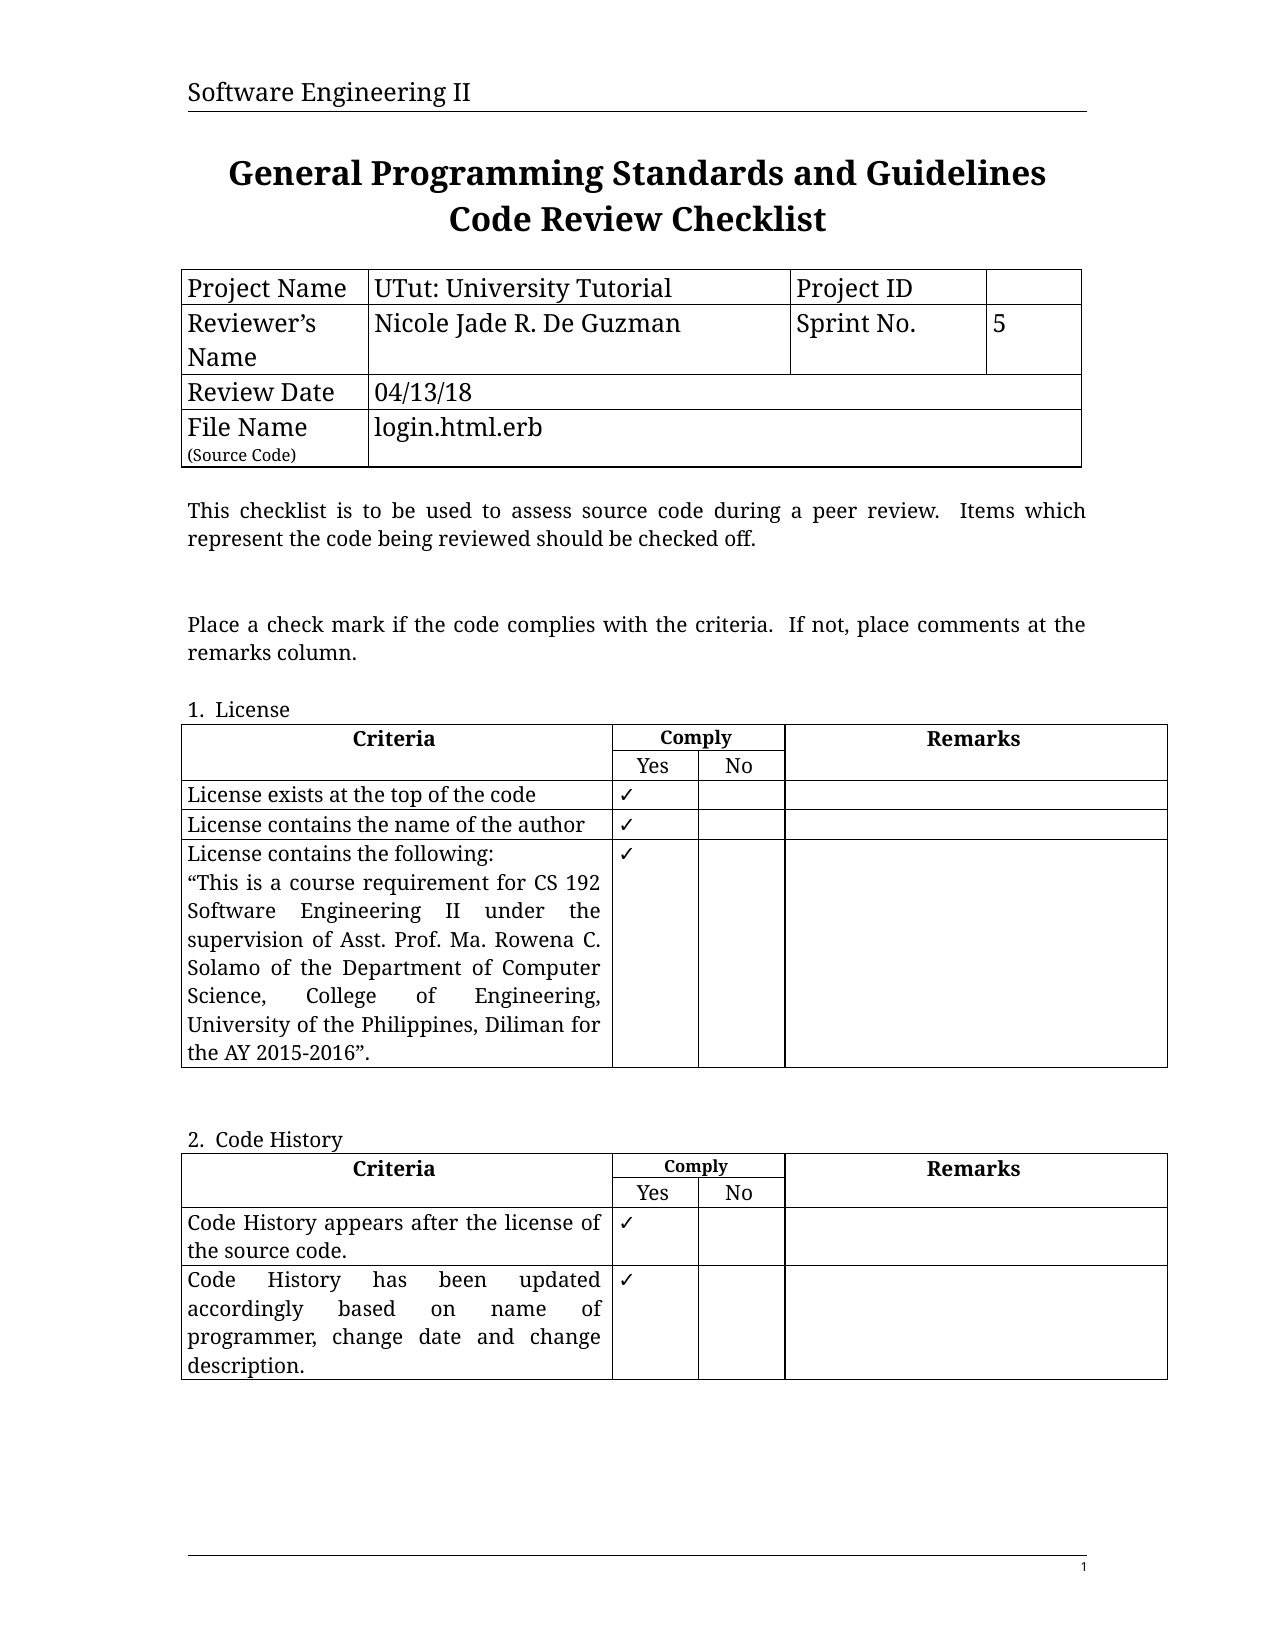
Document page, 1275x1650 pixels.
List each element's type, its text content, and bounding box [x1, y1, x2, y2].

table_header Criteria [182, 725, 612, 779]
text 2. Code History [187, 1125, 1087, 1153]
table_cell [786, 781, 791, 809]
table_cell [1156, 810, 1167, 838]
table_header Remarks [786, 1154, 1167, 1207]
table_cell [774, 810, 784, 838]
table_cell [1156, 781, 1167, 809]
table_cell No [774, 751, 784, 779]
table_cell ✓ [613, 1266, 698, 1379]
table_cell ✓ [687, 781, 698, 809]
table_cell No [699, 1178, 704, 1207]
table_cell [786, 810, 791, 838]
text Place a check mark if the code complies with the criteria. If not, place comments at the remarks column. [187, 610, 1087, 667]
table_cell Yes [687, 1178, 698, 1207]
table_cell [699, 810, 704, 838]
text General Programming Standards and Guidelines Code Review Checklist [187, 150, 1087, 241]
table_cell login.html.erb [369, 410, 1081, 466]
table_header Comply [613, 725, 618, 750]
table_cell ✓ [687, 810, 698, 838]
table_header Remarks [786, 725, 1167, 779]
text 1. License [187, 695, 1087, 723]
table_cell [786, 1208, 1167, 1264]
table_cell Reviewer’s Name [182, 305, 187, 373]
table_header [1070, 270, 1081, 304]
table_cell Sprint No. [791, 305, 986, 373]
table_cell ✓ [613, 781, 618, 809]
table_cell 04/13/18 [369, 375, 374, 409]
table_cell No [774, 1178, 784, 1207]
table_cell [699, 1208, 784, 1264]
table_cell [699, 781, 704, 809]
table_cell [786, 840, 1167, 1067]
table_header Criteria [182, 1154, 612, 1207]
table_cell [699, 1266, 784, 1379]
table_header [987, 270, 992, 304]
table_header Comply [774, 1154, 784, 1177]
table_cell ✓ [613, 1208, 698, 1264]
text This checklist is to be used to assess source code during a peer review. Items which represent the code being reviewed should be checked off. [187, 496, 1087, 553]
table_cell 5 [987, 305, 1081, 373]
table_cell No [699, 751, 704, 779]
table_cell Reviewer’s Name [357, 305, 368, 373]
table_cell [774, 781, 784, 809]
table_cell File Name (Source Code) [357, 410, 368, 466]
table_header Project Name [357, 270, 368, 304]
table_cell [786, 1266, 1167, 1379]
table_cell ✓ [613, 810, 618, 838]
table_header Comply [774, 725, 784, 750]
table_cell [699, 840, 784, 1067]
table_cell Review Date [357, 375, 368, 409]
table_cell Yes [613, 751, 618, 779]
table_cell Yes [613, 1178, 618, 1207]
table_cell 04/13/18 [1070, 375, 1081, 409]
table_header Project ID [976, 270, 986, 304]
table_cell Yes [687, 751, 698, 779]
table_cell Nicole Jade R. De Guzman [369, 305, 790, 373]
table_cell ✓ [613, 840, 698, 1067]
